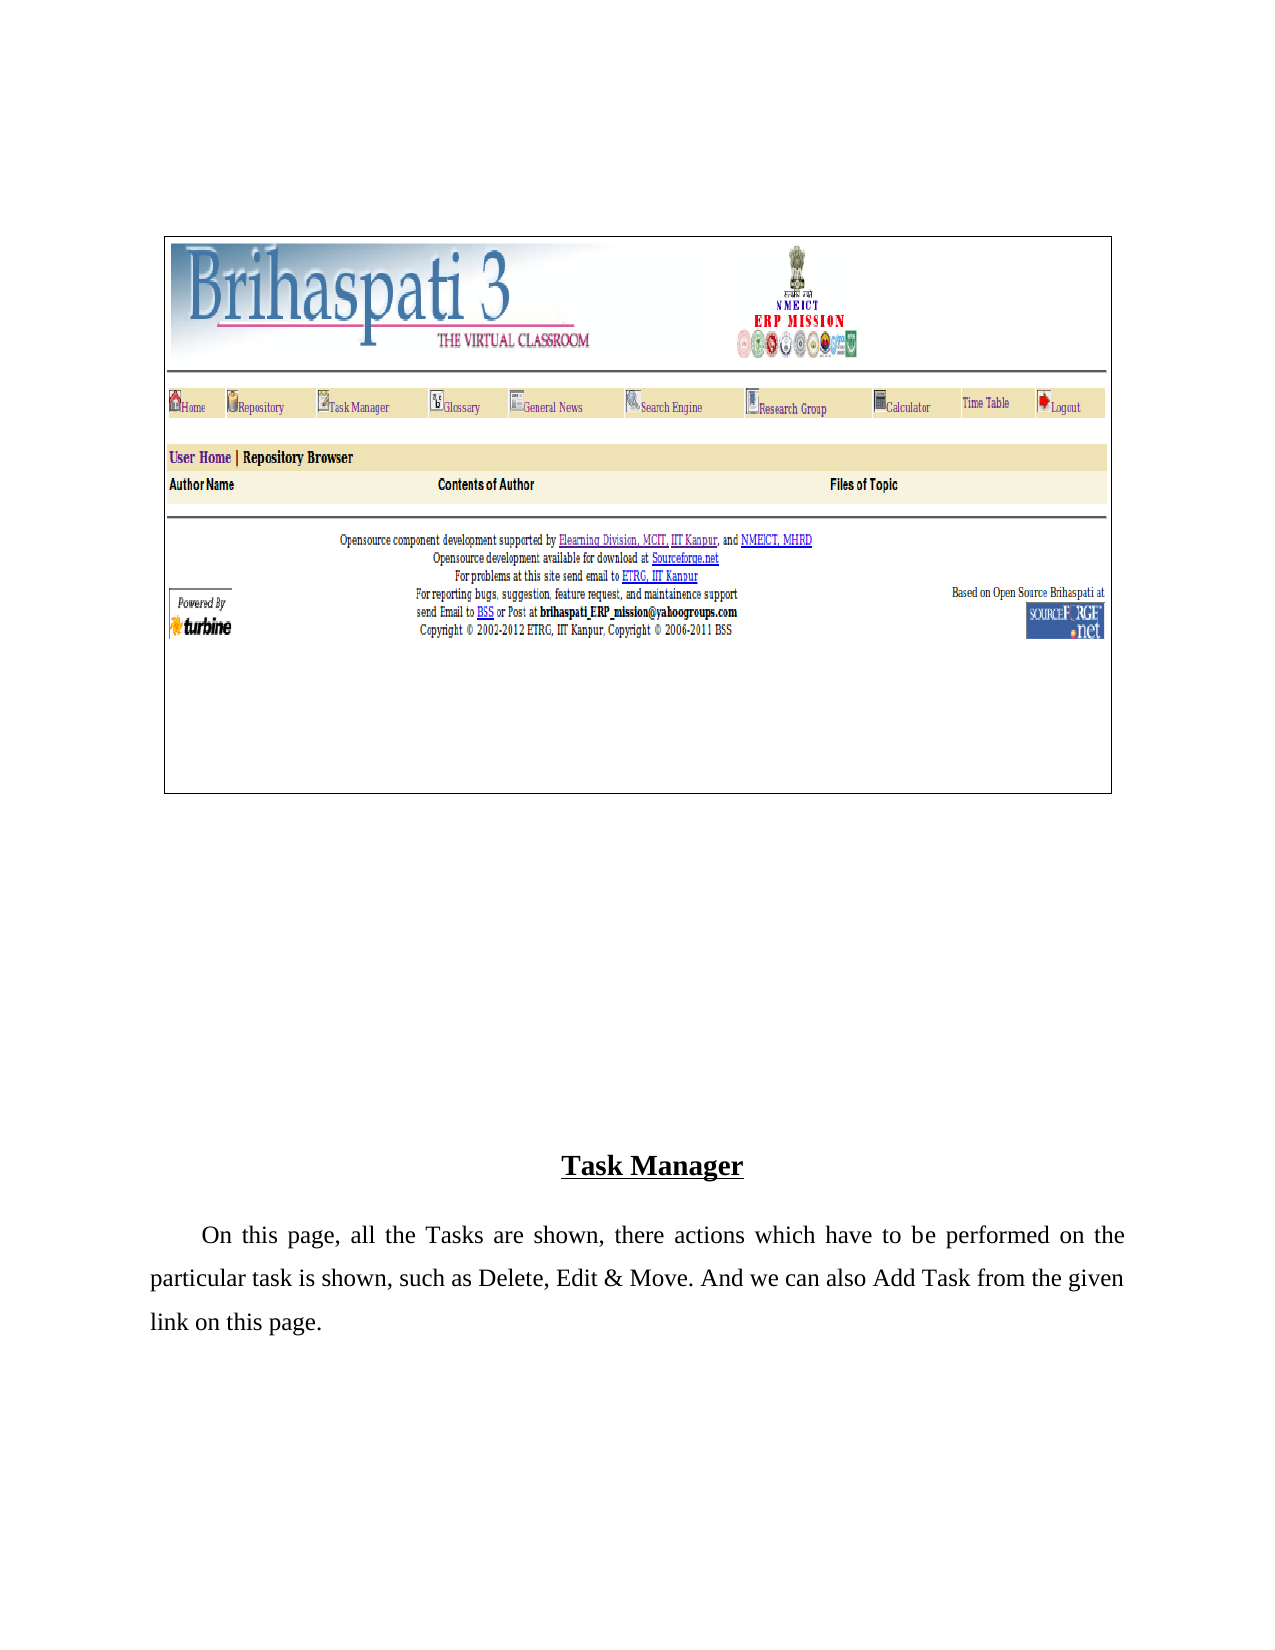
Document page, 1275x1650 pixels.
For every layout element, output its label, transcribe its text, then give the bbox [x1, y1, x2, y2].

picture [165, 237, 1111, 793]
text On this page, all the Tasks are shown, there actions which have to be performed on the particular task is shown, such as Delete, Edit & Move. And we can also Add Task from the given link on this page. [150, 1220, 1125, 1335]
text Task Manager [179, 1148, 1125, 1182]
